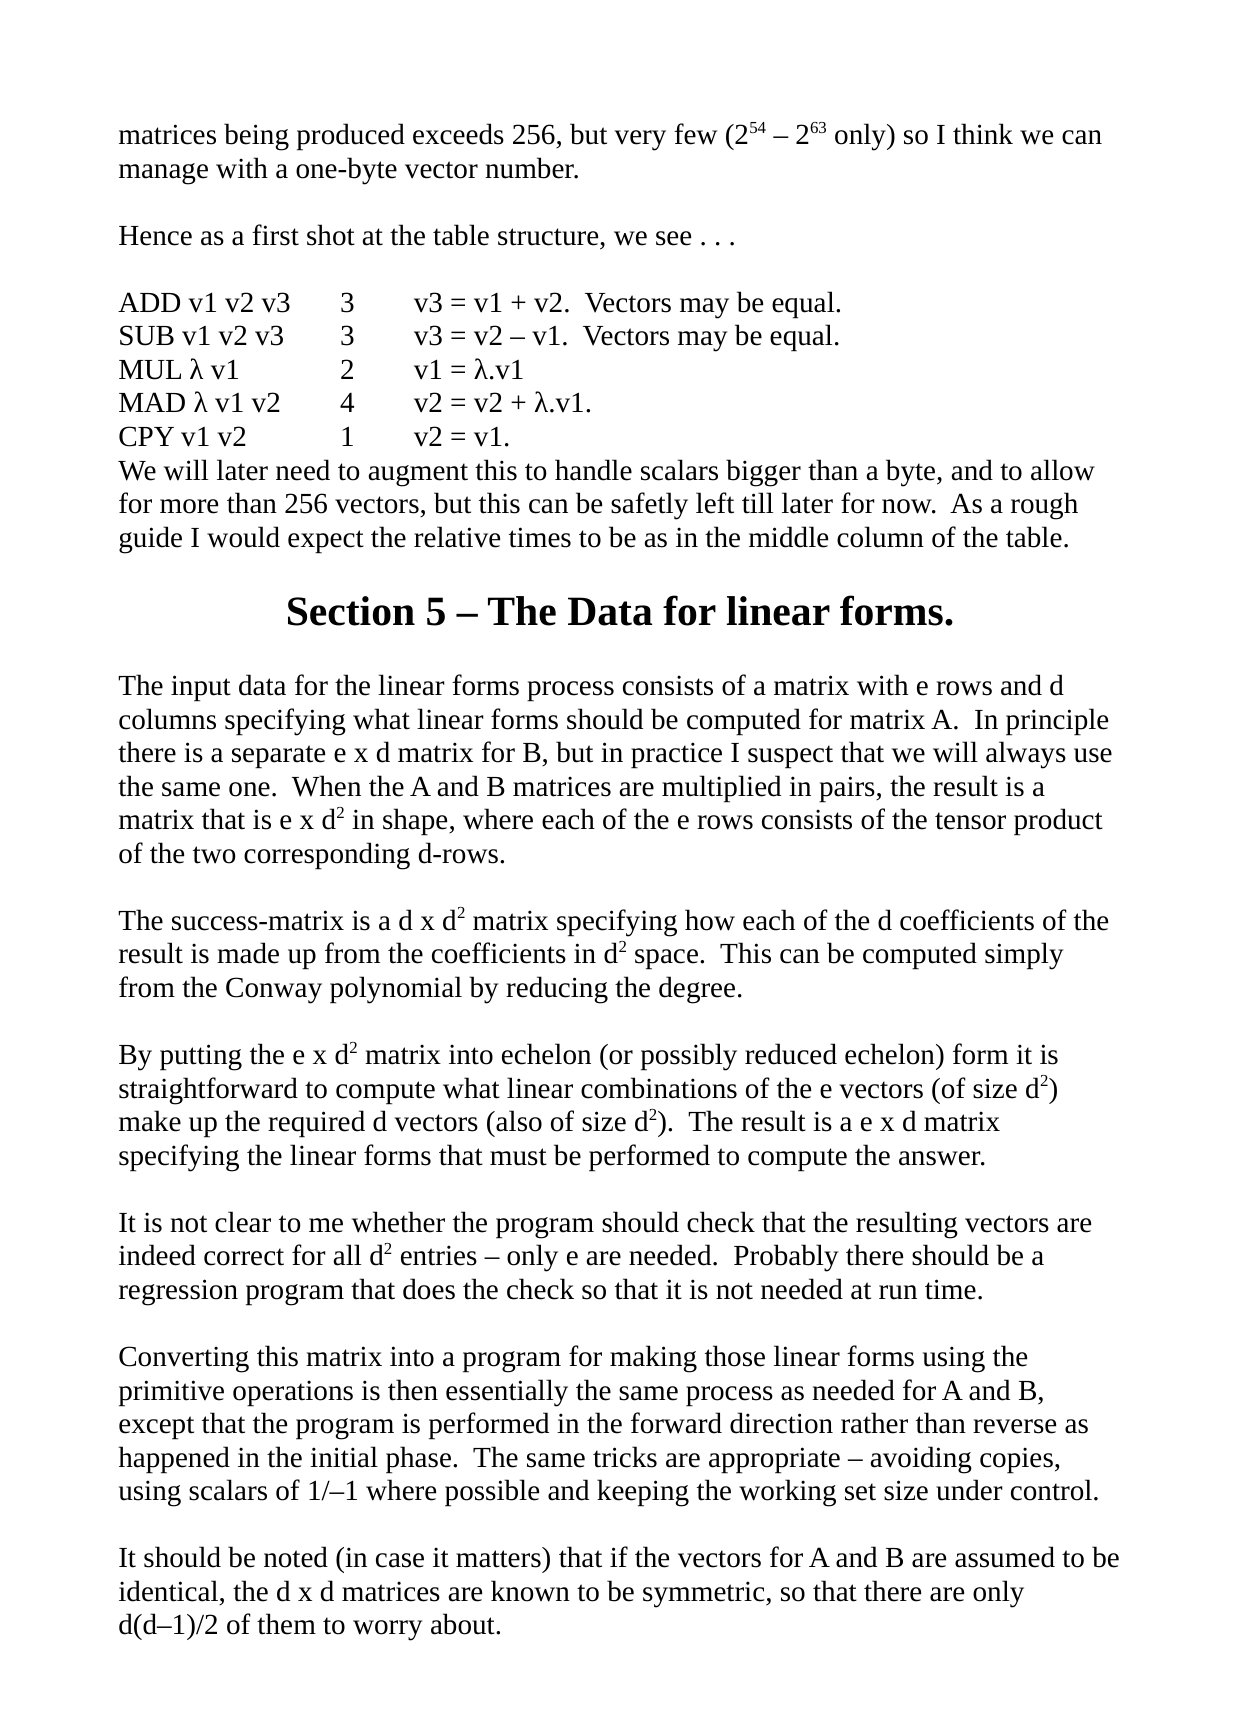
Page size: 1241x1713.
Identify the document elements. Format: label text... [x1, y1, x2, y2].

text Converting this matrix into a program for making those linear forms using the primitive operations is then essentially the same process as needed for A and B, except that the program is performed in the forward direction rather than reverse as happened in the initial phase. The same tricks are appropriate – avoiding copies, using scalars of 1/–1 where possible and keeping the working set size under control. [118, 1339, 1122, 1507]
text matrices being produced exceeds 256, but very few (254 – 263 only) so I think we can manage with a one-byte vector number. [118, 117, 1122, 184]
text Section 5 – The Data for linear forms. [118, 587, 1122, 635]
text MAD λ v1 v2 4 v2 = v2 + λ.v1. [118, 386, 1122, 419]
text MUL λ v1 2 v1 = λ.v1 [118, 352, 1122, 386]
text We will later need to augment this to handle scalars bigger than a byte, and to allow for more than 256 vectors, but this can be safetly left till later for now. As a rough guide I would expect the relative times to be as in the middle column of the table. [118, 453, 1122, 553]
text It should be noted (in case it matters) that if the vectors for A and B are assumed to be identical, the d x d matrices are known to be symmetric, so that there are only d(d–1)/2 of them to worry about. [118, 1540, 1122, 1641]
text It is not clear to me whether the program should check that the resulting vectors are indeed correct for all d2 entries – only e are needed. Probably there should be a regression program that does the check so that it is not needed at run time. [118, 1205, 1122, 1306]
text Hence as a first shot at the table structure, we see . . . [118, 218, 1122, 251]
text CPY v1 v2 1 v2 = v1. [118, 419, 1122, 453]
text The input data for the linear forms process consists of a matrix with e rows and d columns specifying what linear forms should be computed for matrix A. In principle there is a separate e x d matrix for B, but in practice I suspect that we will always use the same one. When the A and B matrices are multiplied in pairs, the result is a matrix that is e x d2 in shape, where each of the e rows consists of the tensor product of the two corresponding d-rows. [118, 668, 1122, 869]
text ADD v1 v2 v3 3 v3 = v1 + v2. Vectors may be equal. [118, 285, 1122, 318]
text SUB v1 v2 v3 3 v3 = v2 – v1. Vectors may be equal. [118, 318, 1122, 352]
text By putting the e x d2 matrix into echelon (or possibly reduced echelon) form it is straightforward to compute what linear combinations of the e vectors (of size d2) make up the required d vectors (also of size d2). The result is a e x d matrix specifying the linear forms that must be performed to compute the answer. [118, 1037, 1122, 1171]
text The success-matrix is a d x d2 matrix specifying how each of the d coefficients of the result is made up from the coefficients in d2 space. This can be computed simply from the Conway polynomial by reducing the degree. [118, 903, 1122, 1004]
